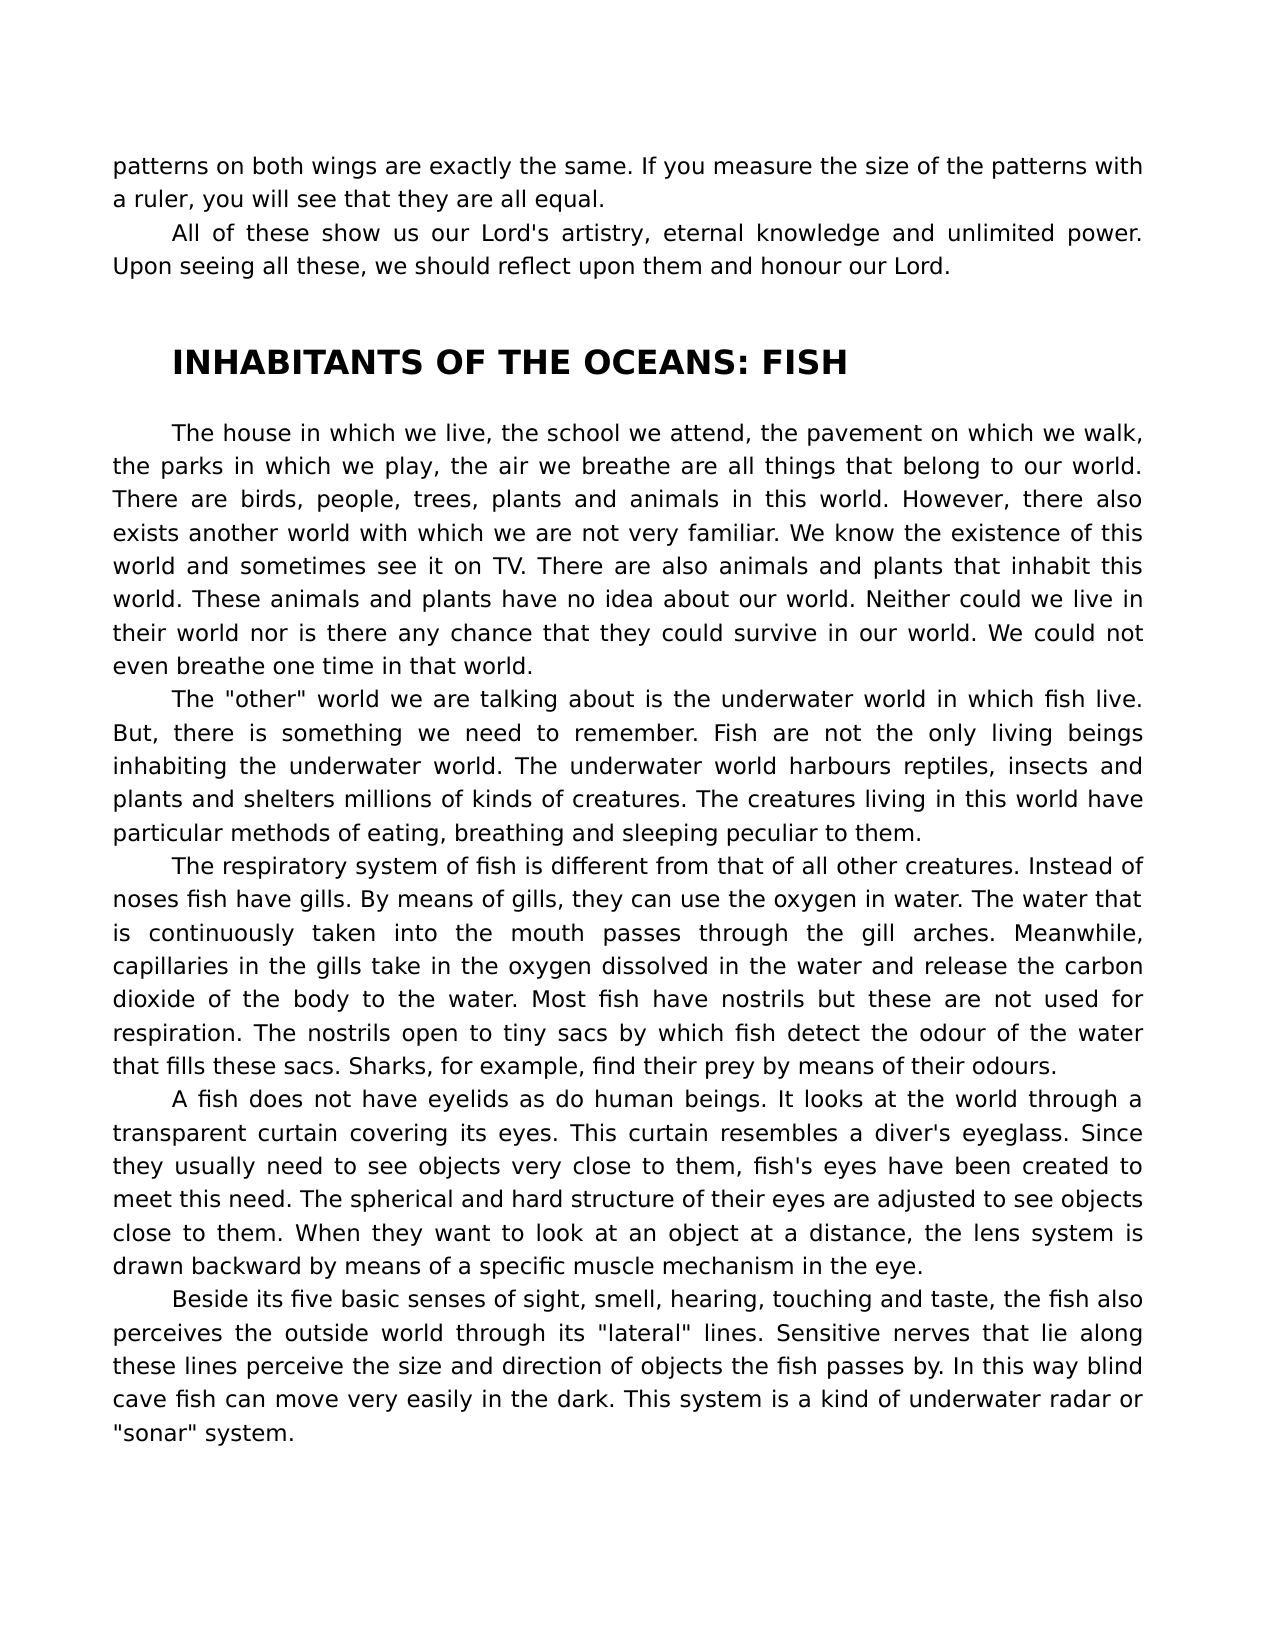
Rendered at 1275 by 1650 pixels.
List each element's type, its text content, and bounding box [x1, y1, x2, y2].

text All of these show us our Lord's artistry, eternal knowledge and unlimited power. Upon seeing all these, we should reflect upon them and honour our Lord. [112, 214, 1145, 281]
text A fish does not have eyelids as do human beings. It looks at the world through a transparent curtain covering its eyes. This curtain resembles a diver's eyeglass. Since they usually need to see objects very close to them, fish's eyes have been created to meet this need. The spherical and hard structure of their eyes are adjusted to see objects close to them. When they want to look at an object at a distance, the lens system is drawn backward by means of a specific muscle mechanism in the eye. [112, 1081, 1145, 1281]
text patterns on both wings are exactly the same. If you measure the size of the patterns with a ruler, you will see that they are all equal. [112, 148, 1145, 214]
text INHABITANTS OF THE OCEANS: FISH [112, 348, 1145, 381]
text The respiratory system of fish is different from that of all other creatures. Instead of noses fish have gills. By means of gills, they can use the oxygen in water. The water that is continuously taken into the mouth passes through the gill arches. Meanwhile, capillaries in the gills take in the oxygen dissolved in the water and release the carbon dioxide of the body to the water. Most fish have nostrils but these are not used for respiration. The nostrils open to tiny sacs by which fish detect the odour of the water that fills these sacs. Sharks, for example, find their prey by means of their odours. [112, 848, 1145, 1081]
text The house in which we live, the school we attend, the pavement on which we walk, the parks in which we play, the air we breathe are all things that belong to our world. There are birds, people, trees, plants and animals in this world. However, there also exists another world with which we are not very familiar. We know the existence of this world and sometimes see it on TV. There are also animals and plants that inhabit this world. These animals and plants have no idea about our world. Neither could we live in their world nor is there any chance that they could survive in our world. We could not even breathe one time in that world. [112, 414, 1145, 681]
text The "other" world we are talking about is the underwater world in which fish live. But, there is something we need to remember. Fish are not the only living beings inhabiting the underwater world. The underwater world harbours reptiles, insects and plants and shelters millions of kinds of creatures. The creatures living in this world have particular methods of eating, breathing and sleeping peculiar to them. [112, 681, 1145, 848]
text Beside its five basic senses of sight, smell, hearing, touching and taste, the fish also perceives the outside world through its "lateral" lines. Sensitive nerves that lie along these lines perceive the size and direction of objects the fish passes by. In this way blind cave fish can move very easily in the dark. This system is a kind of underwater radar or "sonar" system. [112, 1281, 1145, 1448]
